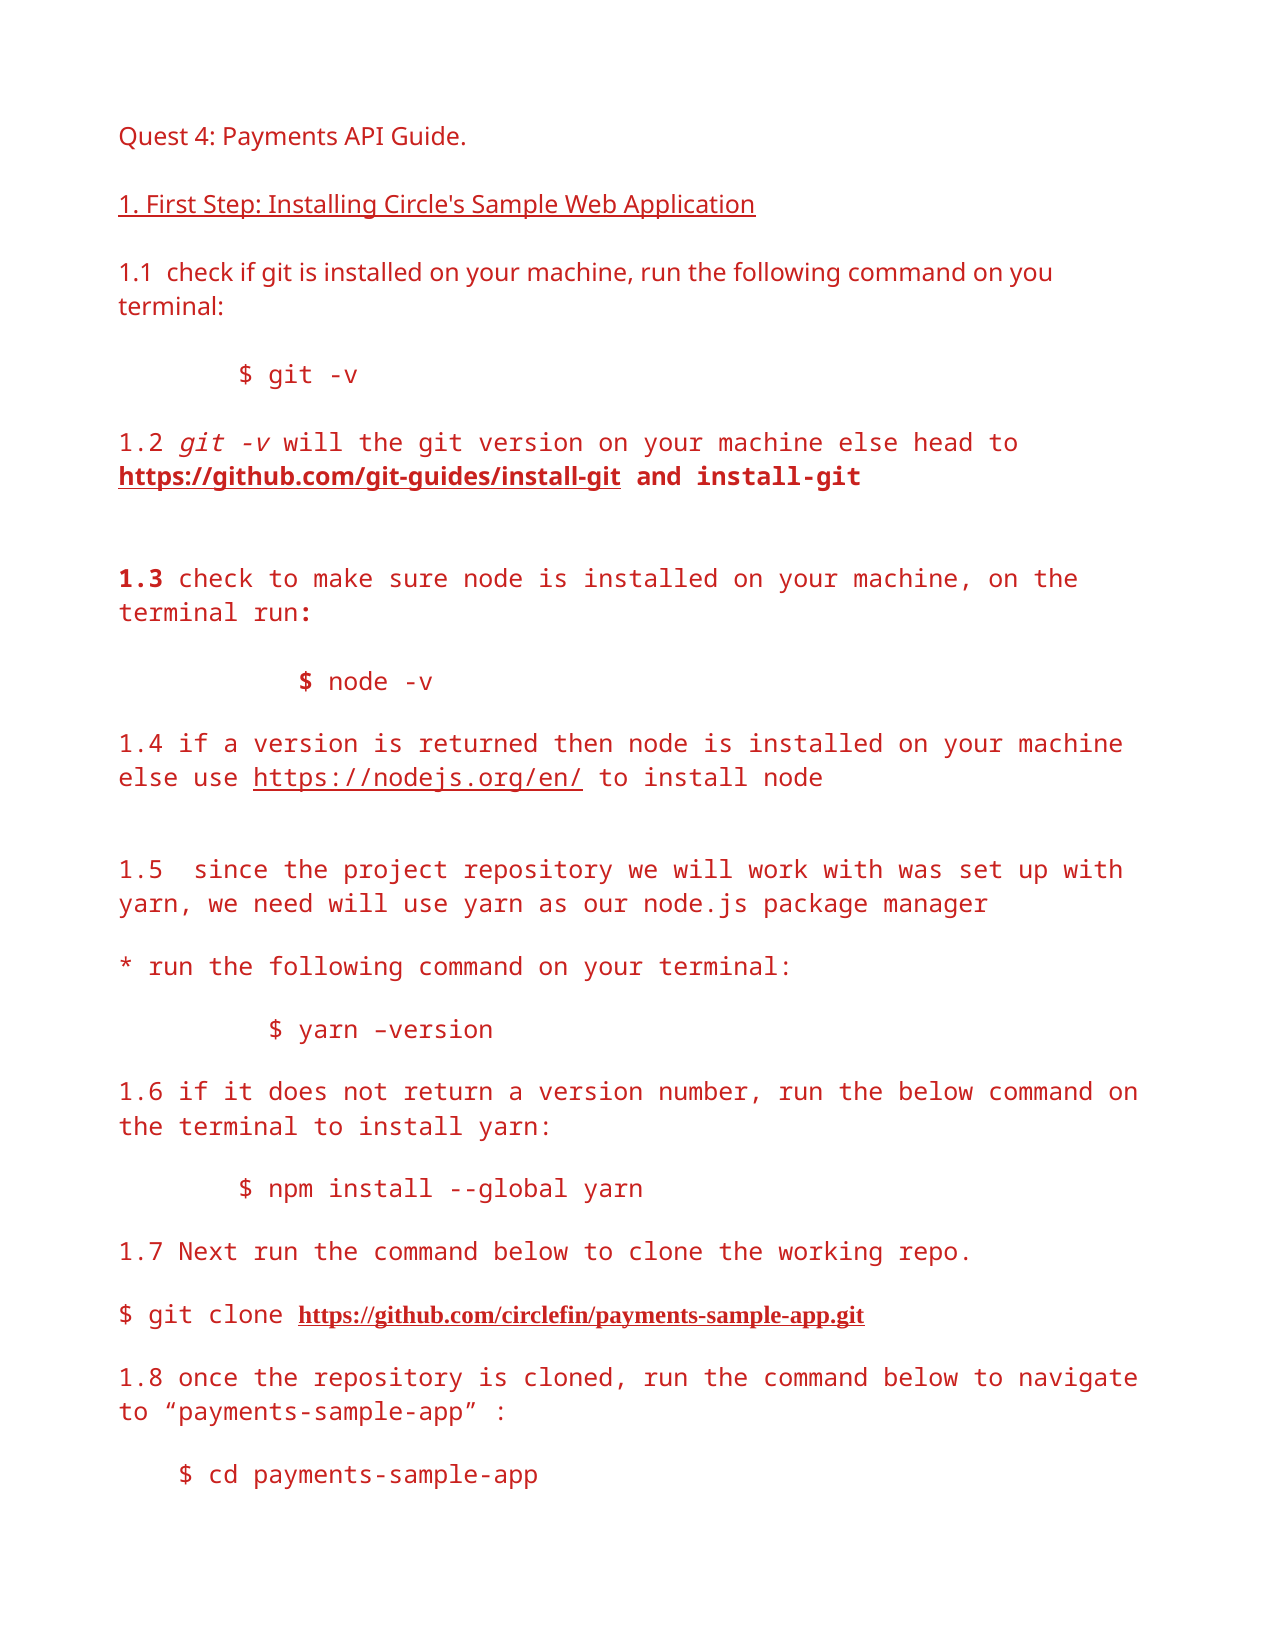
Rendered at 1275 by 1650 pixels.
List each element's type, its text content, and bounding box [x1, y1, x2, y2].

text $ npm install --global yarn [118, 1171, 1157, 1205]
text 1.4 if a version is returned then node is installed on your machine else use https://nodejs.org/en/ to install node [118, 726, 1157, 794]
text 1.2 git -v will the git version on your machine else head to https://github.com/git-guides/install-git and install-git [118, 425, 1157, 493]
text 1. First Step: Installing Circle's Sample Web Application [118, 186, 1157, 220]
text Quest 4: Payments API Guide. [118, 118, 1157, 152]
text 1.1 check if git is installed on your machine, run the following command on you terminal: [118, 254, 1157, 322]
text * run the following command on your terminal: [118, 948, 1157, 982]
text $ cd payments-sample-app [118, 1456, 1157, 1490]
text 1.7 Next run the command below to clone the working repo. [118, 1234, 1157, 1268]
text 1.3 check to make sure node is installed on your machine, on the terminal run: [118, 561, 1157, 629]
text $ yarn –version [118, 1011, 1157, 1045]
text 1.6 if it does not return a version number, run the below command on the terminal to install yarn: [118, 1074, 1157, 1142]
text $ git clone https://github.com/circlefin/payments-sample-app.git [118, 1297, 1157, 1331]
text $ node -v [118, 663, 1157, 697]
text 1.8 once the repository is cloned, run the command below to navigate to “payments-sample-app” : [118, 1359, 1157, 1427]
text $ git -v [118, 357, 1157, 391]
text 1.5 since the project repository we will work with was set up with yarn, we need will use yarn as our node.js package manager [118, 852, 1157, 920]
